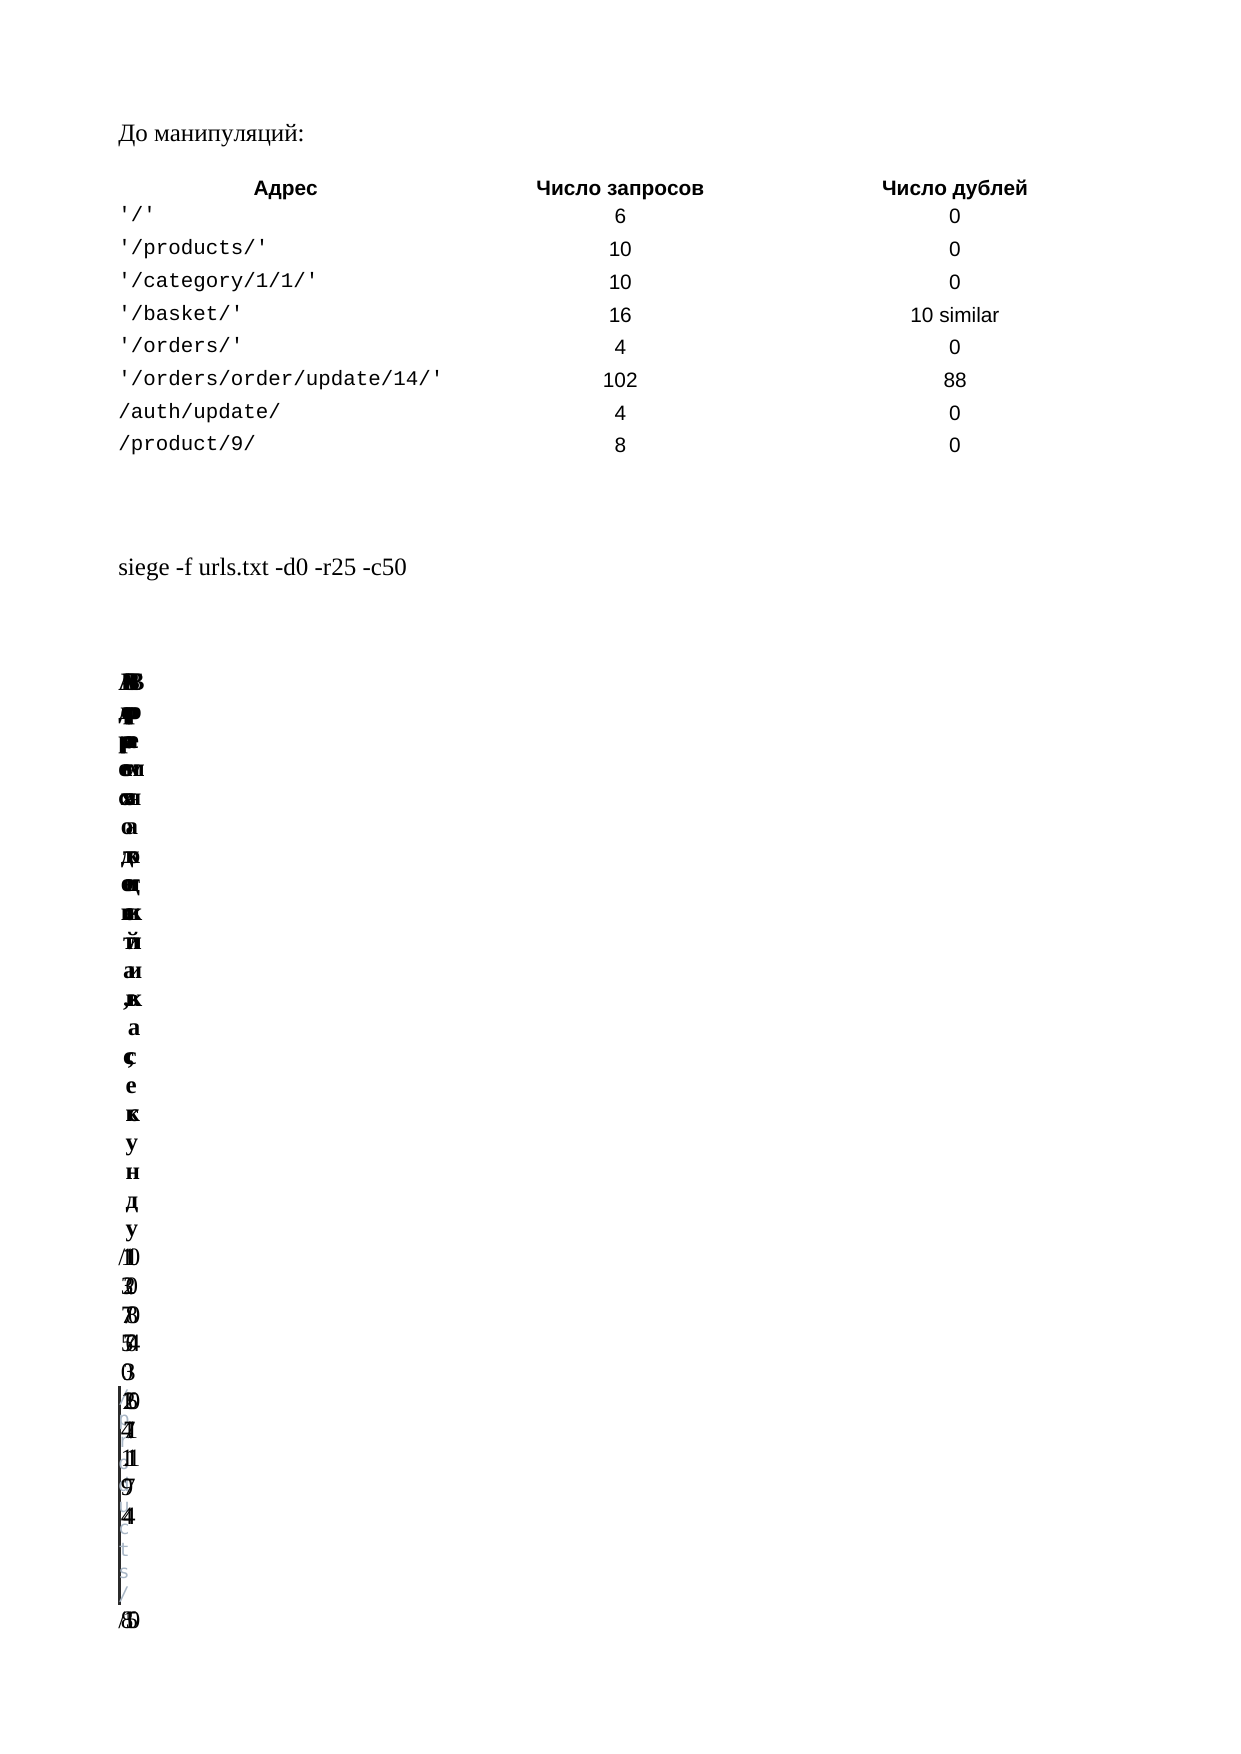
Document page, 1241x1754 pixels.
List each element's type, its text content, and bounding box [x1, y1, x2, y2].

table_cell 6 [453, 204, 787, 237]
table_header Число дублей [788, 176, 1122, 204]
table_cell 10 [453, 270, 787, 302]
table_cell 0 [788, 204, 1122, 237]
table_cell '/' [118, 204, 453, 237]
text До манипуляций: [118, 118, 1122, 147]
table_cell 0 [788, 270, 1122, 302]
table_cell 88 [788, 368, 1122, 401]
table_cell 10 [453, 237, 787, 270]
table_cell 0 [788, 401, 1122, 433]
table_cell '/basket/' [118, 303, 453, 335]
table_header Число запросов [453, 176, 787, 204]
table_cell /product/9/ [118, 433, 453, 466]
text siege -f urls.txt -d0 -r25 -c50 [118, 523, 1122, 581]
table_cell 4 [453, 335, 787, 368]
table_cell '/category/1/1/' [118, 270, 453, 302]
table_cell 0 [788, 237, 1122, 270]
table_cell 16 [453, 303, 787, 335]
table_header Адрес [118, 176, 453, 204]
table_cell 0 [788, 433, 1122, 466]
table_cell /auth/update/ [118, 401, 453, 433]
table_cell 0 [788, 335, 1122, 368]
table_cell 4 [453, 401, 787, 433]
table_cell 8 [453, 433, 787, 466]
table_cell 10 similar [788, 303, 1122, 335]
table_cell '/orders/order/update/14/' [118, 368, 453, 401]
table_cell 102 [453, 368, 787, 401]
table_cell '/orders/' [118, 335, 453, 368]
table_cell '/products/' [118, 237, 453, 270]
